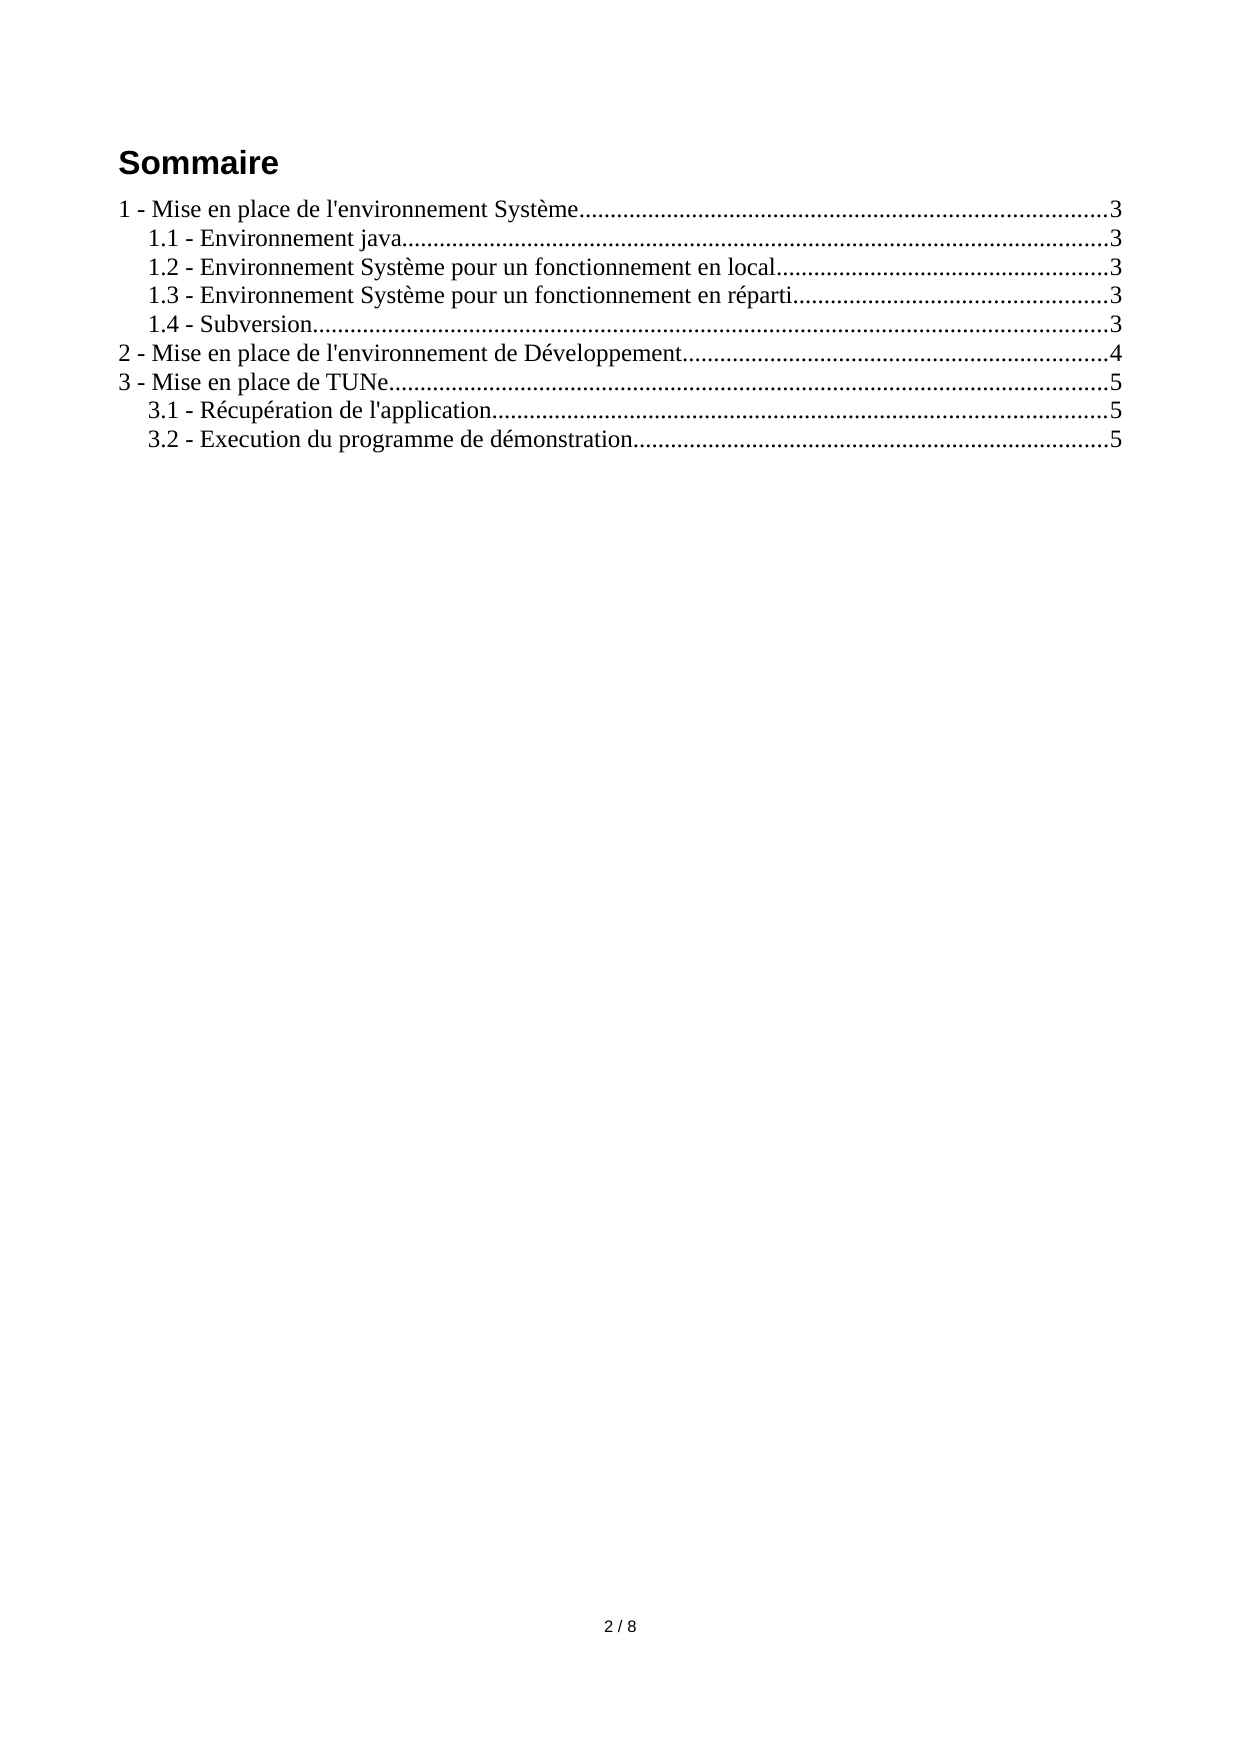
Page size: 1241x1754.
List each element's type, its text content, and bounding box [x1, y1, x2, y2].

text 1.4 - Subversion 3 [148, 309, 1122, 338]
text 3.2 - Execution du programme de démonstration 5 [148, 424, 1122, 453]
text 1 - Mise en place de l'environnement Système 3 [118, 194, 1122, 223]
text 3.1 - Récupération de l'application 5 [148, 395, 1122, 424]
text 1.2 - Environnement Système pour un fonctionnement en local 3 [148, 252, 1122, 280]
subtitle Sommaire [118, 143, 1122, 182]
text 1.1 - Environnement java 3 [148, 223, 1122, 252]
text 1.3 - Environnement Système pour un fonctionnement en réparti 3 [148, 280, 1122, 309]
text 3 - Mise en place de TUNe 5 [118, 367, 1122, 395]
text 2 - Mise en place de l'environnement de Développement 4 [118, 338, 1122, 367]
